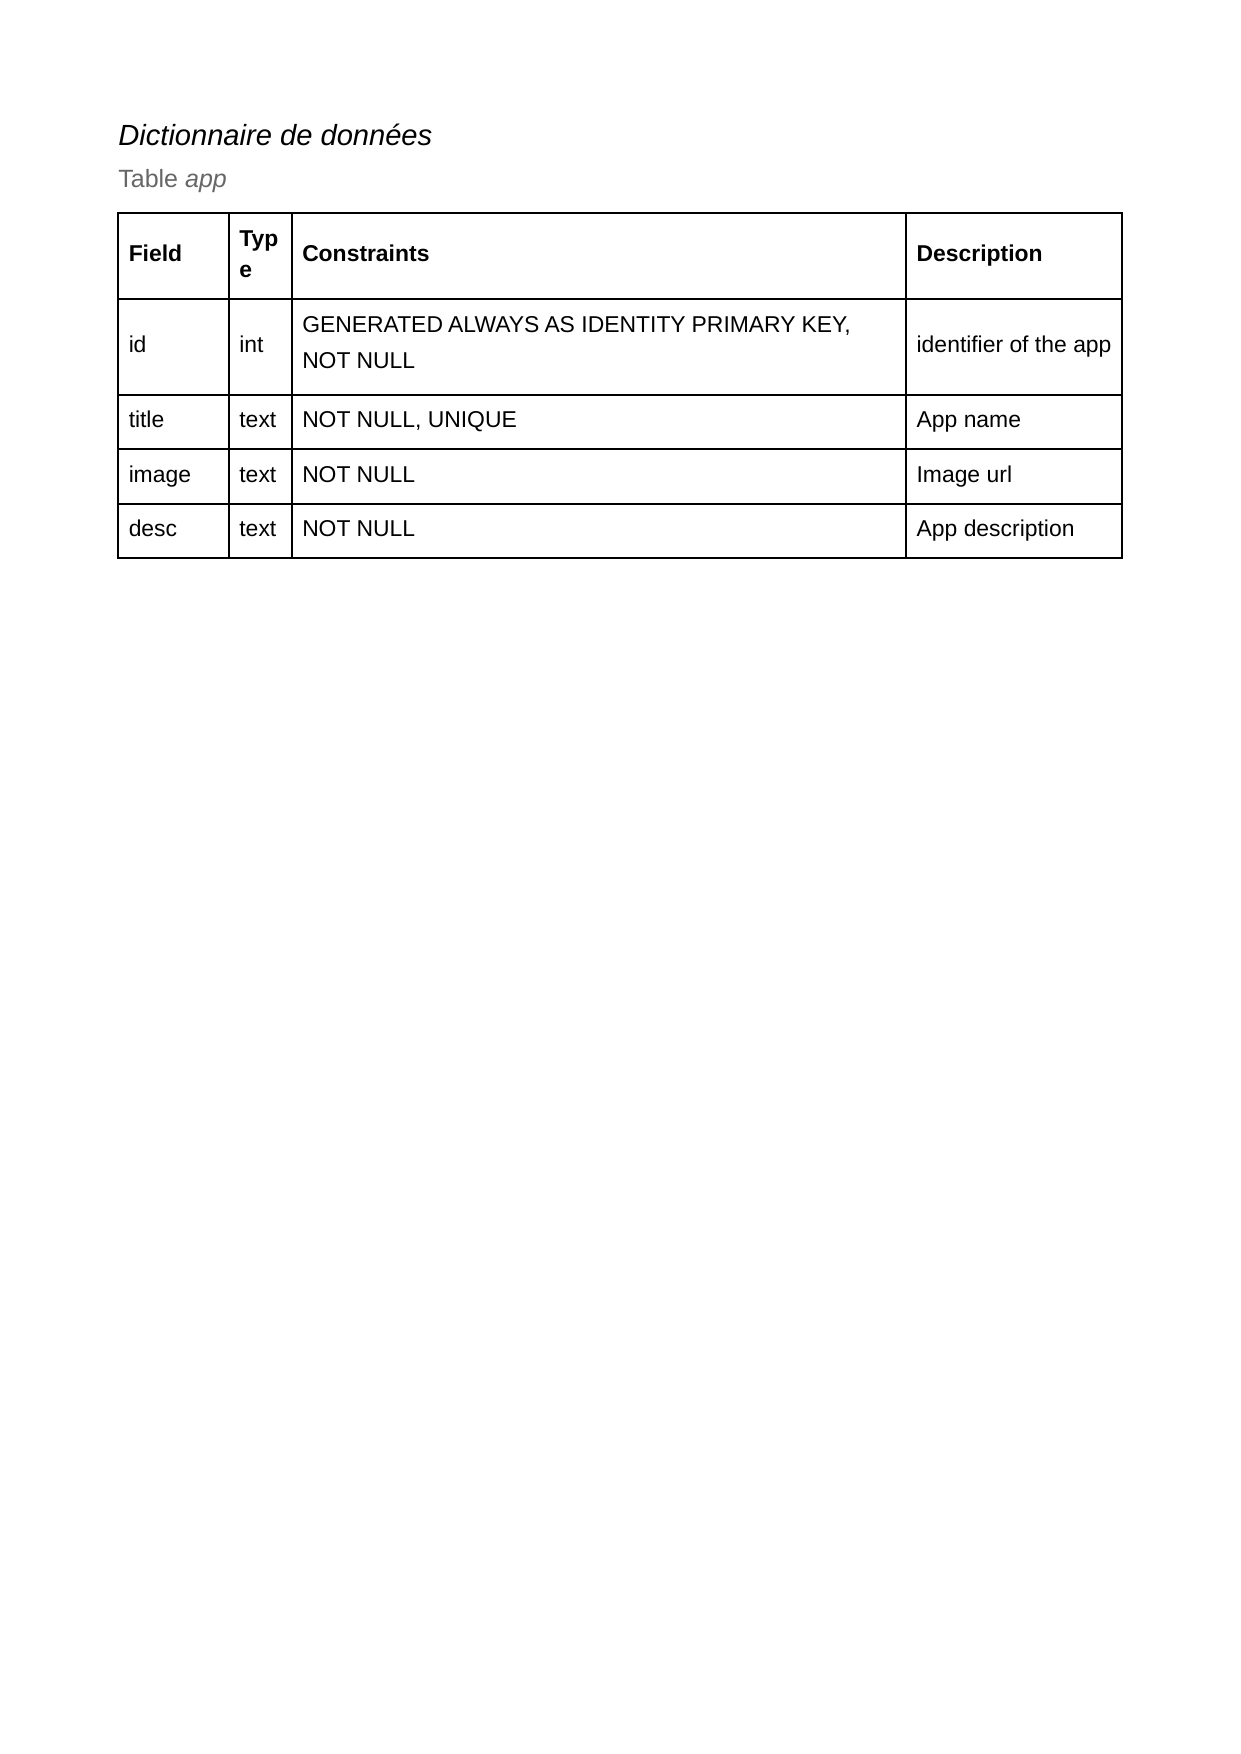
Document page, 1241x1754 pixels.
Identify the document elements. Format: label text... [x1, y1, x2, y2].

table_cell GENERATED ALWAYS AS IDENTITY PRIMARY KEY, NOT NULL [293, 300, 905, 394]
table_cell title [119, 396, 228, 448]
table_cell text [230, 505, 291, 557]
table_cell desc [119, 505, 228, 557]
table_cell NOT NULL [293, 450, 905, 503]
table_cell int [230, 300, 291, 394]
table_cell App name [907, 396, 1121, 448]
table_cell NOT NULL [293, 505, 905, 557]
table_header Type [230, 214, 291, 298]
subtitle Dictionnaire de données [118, 118, 1122, 152]
table_cell id [119, 300, 228, 394]
table_cell identifier of the app [907, 300, 1121, 394]
table_cell App description [907, 505, 1121, 557]
text Table app [118, 164, 1122, 193]
table_cell text [230, 396, 291, 448]
table_header Field [119, 214, 228, 298]
table_cell Image url [907, 450, 1121, 503]
table_cell NOT NULL, UNIQUE [293, 396, 905, 448]
table_cell text [230, 450, 291, 503]
table_cell image [119, 450, 228, 503]
table_header Description [907, 214, 1121, 298]
table_header Constraints [293, 214, 905, 298]
